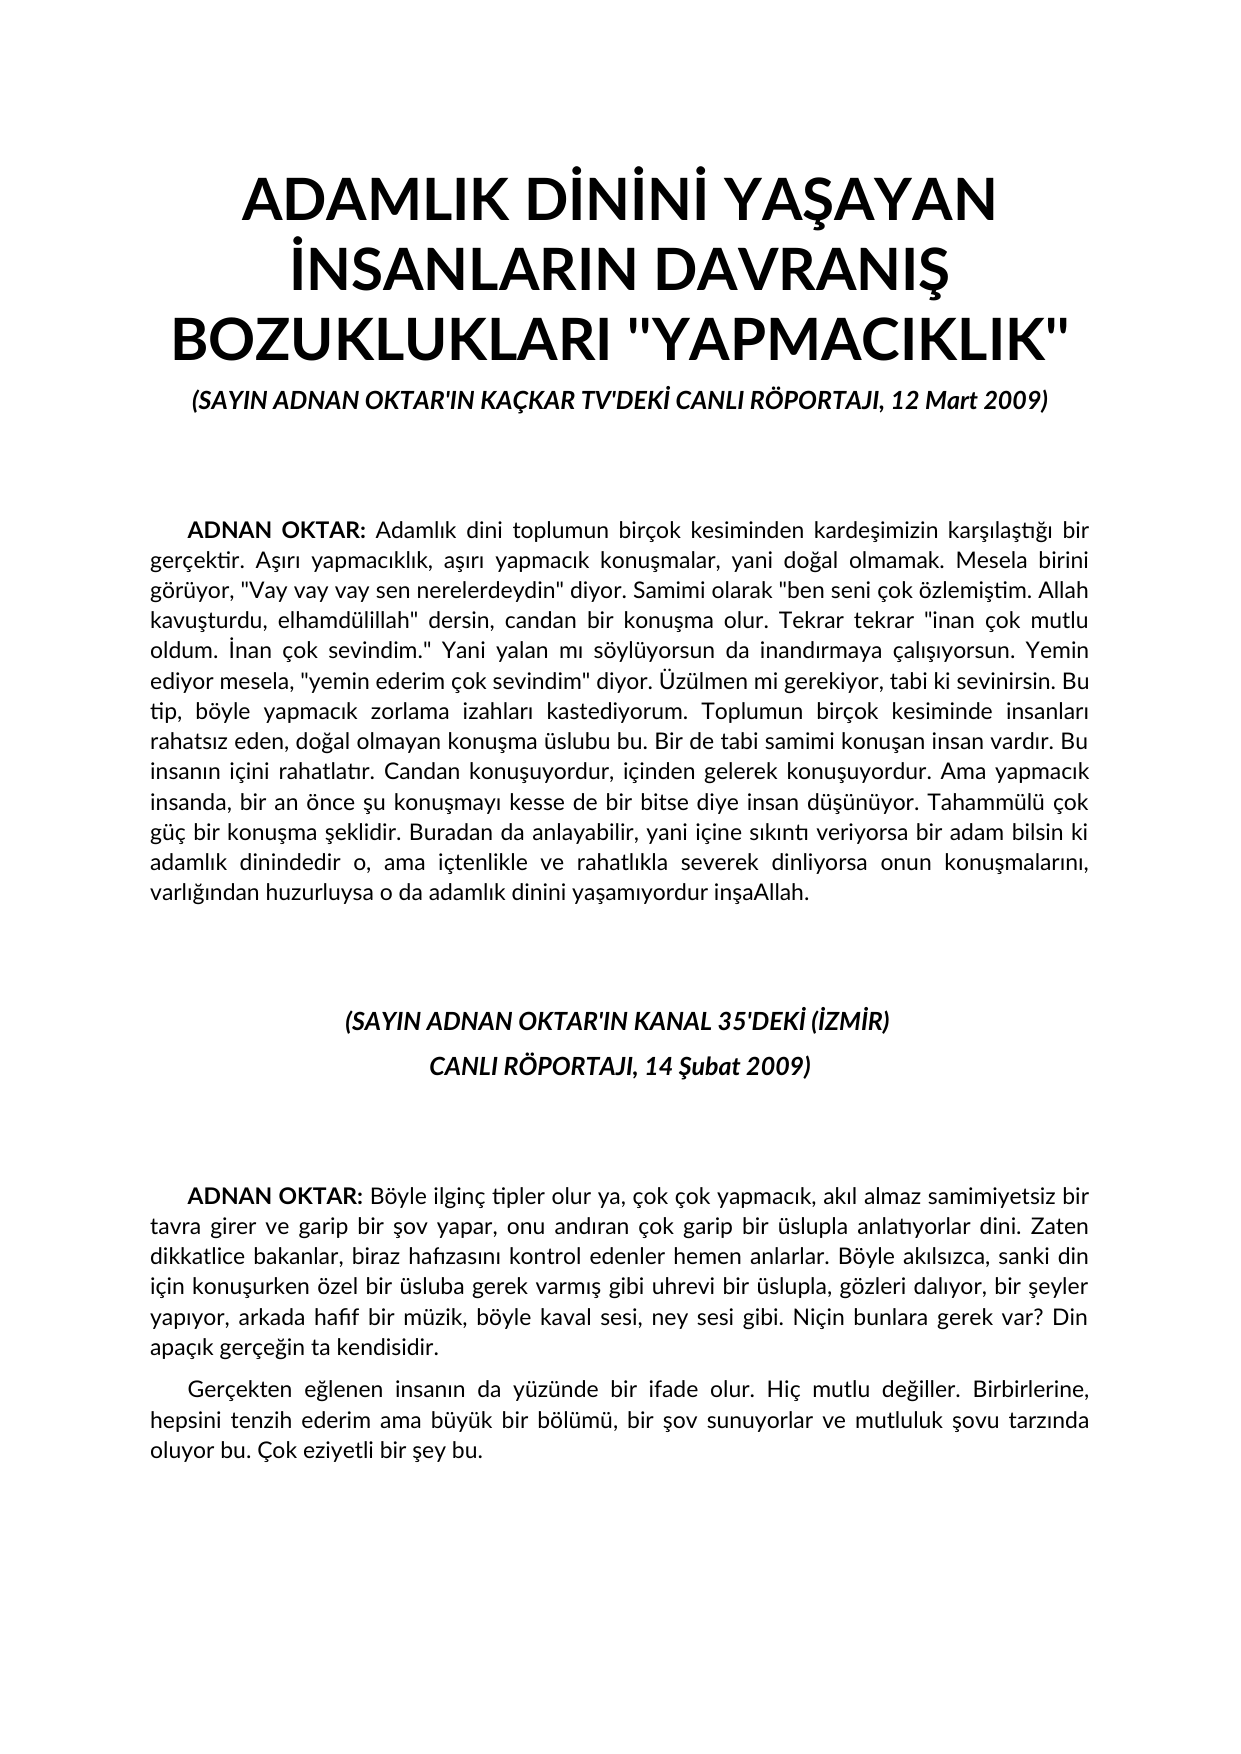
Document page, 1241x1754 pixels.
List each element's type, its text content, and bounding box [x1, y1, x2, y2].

text ADNAN OKTAR: Adamlık dini toplumun birçok kesiminden kardeşimizin karşılaştığı bir gerçektir. Aşırı yapmacıklık, aşırı yapmacık konuşmalar, yani doğal olmamak. Mesela birini görüyor, "Vay vay vay sen nerelerdeydin" diyor. Samimi olarak "ben seni çok özlemiştim. Allah kavuşturdu, elhamdülillah" dersin, candan bir konuşma olur. Tekrar tekrar "inan çok mutlu oldum. İnan çok sevindim." Yani yalan mı söylüyorsun da inandırmaya çalışıyorsun. Yemin ediyor mesela, "yemin ederim çok sevindim" diyor. Üzülmen mi gerekiyor, tabi ki sevinirsin. Bu tip, böyle yapmacık zorlama izahları kastediyorum. Toplumun birçok kesiminde insanları rahatsız eden, doğal olmayan konuşma üslubu bu. Bir de tabi samimi konuşan insan vardır. Bu insanın içini rahatlatır. Candan konuşuyordur, içinden gelerek konuşuyordur. Ama yapmacık insanda, bir an önce şu konuşmayı kesse de bir bitse diye insan düşünüyor. Tahammülü çok güç bir konuşma şeklidir. Buradan da anlayabilir, yani içine sıkıntı veriyorsa bir adam bilsin ki adamlık dinindedir o, ama içtenlikle ve rahatlıkla severek dinliyorsa onun konuşmalarını, varlığından huzurluysa o da adamlık dinini yaşamıyordur inşaAllah. [150, 515, 1090, 905]
text Gerçekten eğlenen insanın da yüzünde bir ifade olur. Hiç mutlu değiller. Birbirlerine, hepsini tenzih ederim ama büyük bir bölümü, bir şov sunuyorlar ve mutluluk şovu tarzında oluyor bu. Çok eziyetli bir şey bu. [150, 1375, 1090, 1463]
subtitle ADAMLIK DİNİNİ YAŞAYAN İNSANLARIN DAVRANIŞ BOZUKLUKLARI ''YAPMACIKLIK'' [150, 162, 1090, 372]
text ADNAN OKTAR: Böyle ilginç tipler olur ya, çok çok yapmacık, akıl almaz samimiyetsiz bir tavra girer ve garip bir şov yapar, onu andıran çok garip bir üslupla anlatıyorlar dini. Zaten dikkatlice bakanlar, biraz hafızasını kontrol edenler hemen anlarlar. Böyle akılsızca, sanki din için konuşurken özel bir üsluba gerek varmış gibi uhrevi bir üslupla, gözleri dalıyor, bir şeyler yapıyor, arkada hafif bir müzik, böyle kaval sesi, ney sesi gibi. Niçin bunlara gerek var? Din apaçık gerçeğin ta kendisidir. [150, 1181, 1090, 1360]
text (SAYIN ADNAN OKTAR'IN KANAL 35'DEKİ (İZMİR) CANLI RÖPORTAJI, 14 Şubat 2009) [150, 1006, 1090, 1081]
text (SAYIN ADNAN OKTAR'IN KAÇKAR TV'DEKİ CANLI RÖPORTAJI, 12 Mart 2009) [150, 385, 1090, 415]
